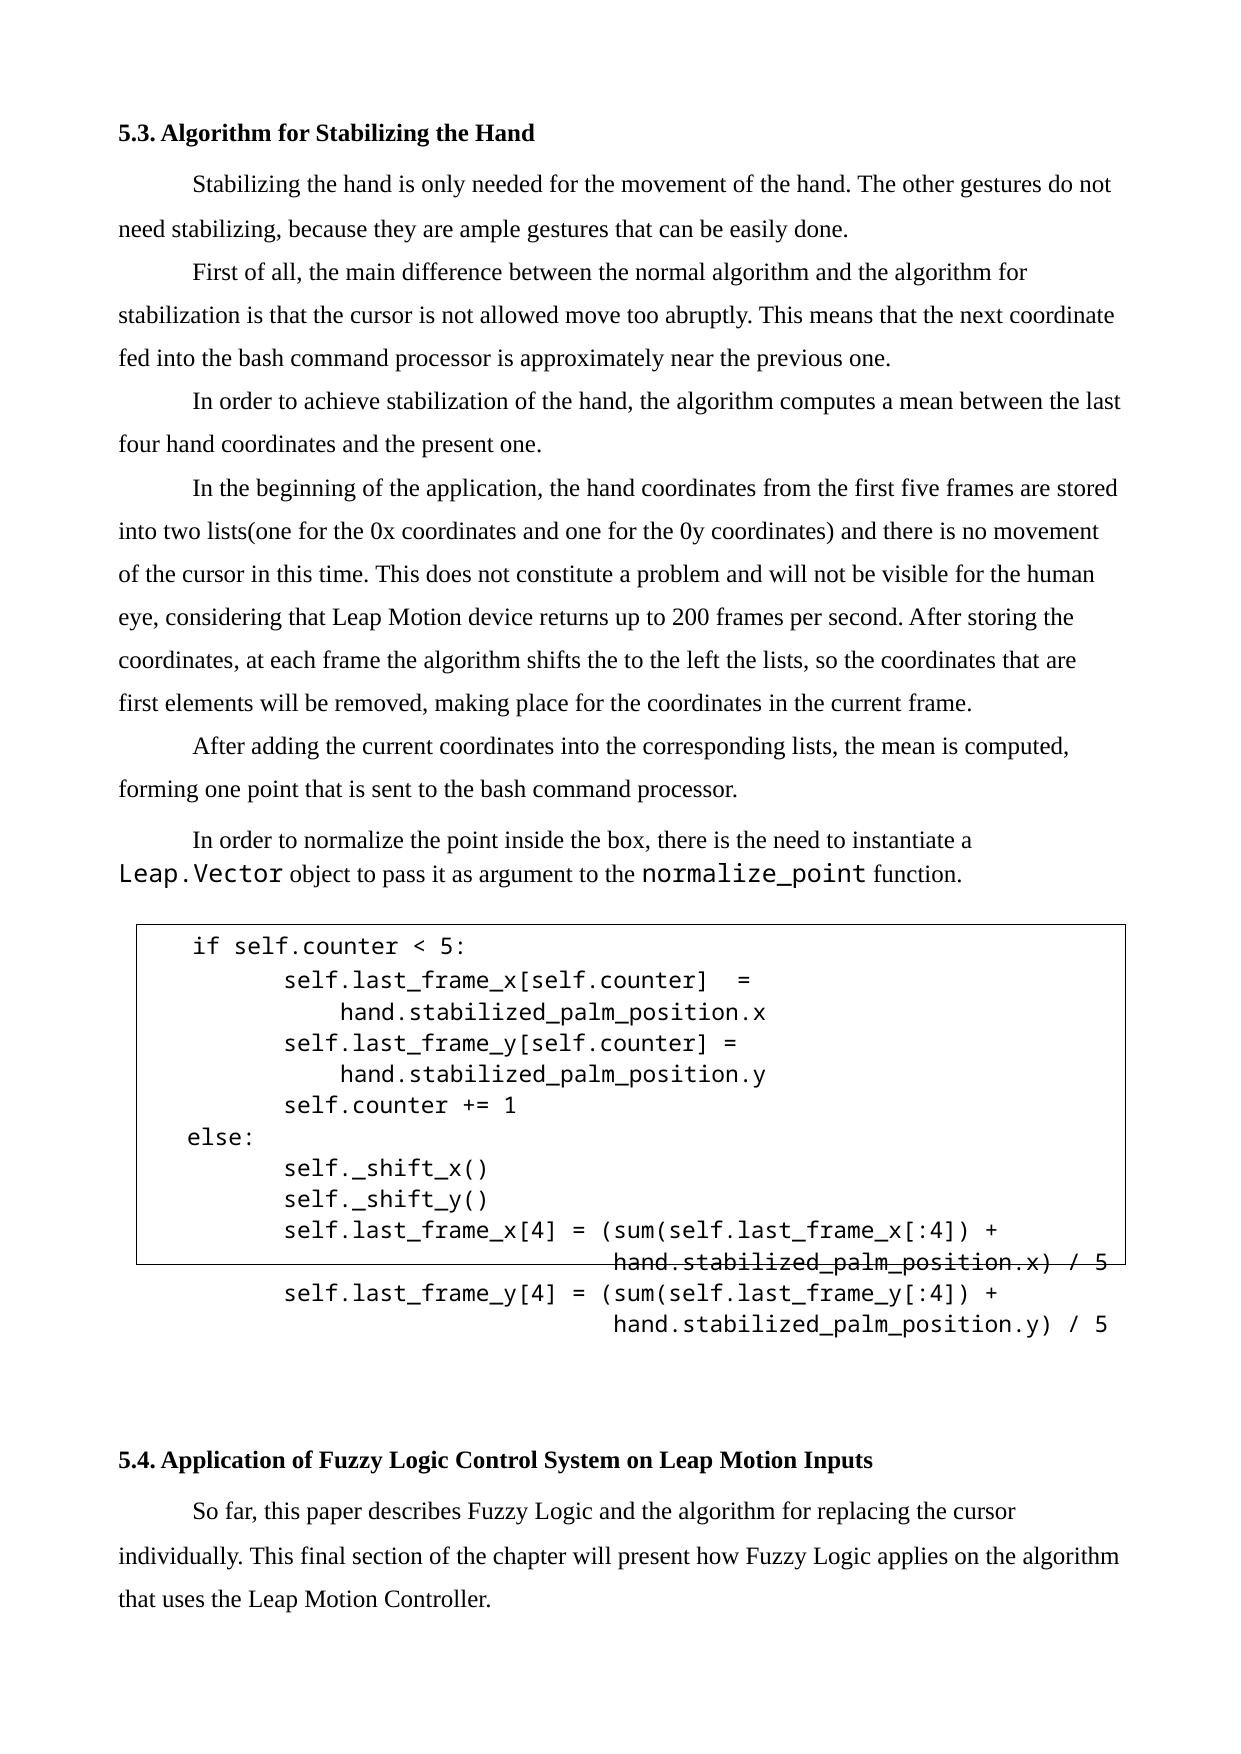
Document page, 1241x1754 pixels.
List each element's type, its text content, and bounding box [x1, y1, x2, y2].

text self.counter += 1 [137, 1089, 1122, 1121]
text In the beginning of the application, the hand coordinates from the first five frames are stored into two lists(one for the 0x coordinates and one for the 0y coordinates) and there is no movement of the cursor in this time. This does not constitute a problem and will not be visible for the human eye, considering that Leap Motion device returns up to 200 frames per second. After storing the coordinates, at each frame the algorithm shifts the to the left the lists, so the coordinates that are first elements will be removed, making place for the coordinates in the current frame. [118, 473, 1122, 717]
text After adding the current coordinates into the corresponding lists, the mean is computed, forming one point that is sent to the bash command processor. [118, 731, 1122, 803]
text hand.stabilized_palm_position.x) / 5 [118, 1246, 1122, 1277]
text else: [137, 1121, 1122, 1152]
text hand.stabilized_palm_position.y) / 5 [118, 1308, 1122, 1339]
text 5.4. Application of Fuzzy Logic Control System on Leap Motion Inputs [118, 1445, 1122, 1474]
text 5.3. Algorithm for Stabilizing the Hand [118, 118, 1122, 147]
text self.last_frame_y[self.counter] = hand.stabilized_palm_position.y [137, 1027, 1122, 1089]
text [118, 1121, 136, 1152]
text In order to normalize the point inside the box, there is the need to instantiate a Leap.Vector object to pass it as argument to the normalize_point function. [118, 818, 1122, 890]
text self.last_frame_y[4] = (sum(self.last_frame_y[:4]) + [118, 1277, 1122, 1308]
text if self.counter < 5: [118, 919, 1122, 964]
text First of all, the main difference between the normal algorithm and the algorithm for stabilization is that the cursor is not allowed move too abruptly. This means that the next coordinate fed into the bash command processor is approximately near the previous one. [118, 257, 1122, 372]
text self.last_frame_x[self.counter] = hand.stabilized_palm_position.x [137, 964, 1122, 1027]
text [118, 1152, 136, 1183]
text self.last_frame_x[4] = (sum(self.last_frame_x[:4]) + [137, 1214, 1122, 1246]
text So far, this paper describes Fuzzy Logic and the algorithm for replacing the cursor individually. This final section of the chapter will present how Fuzzy Logic applies on the algorithm that uses the Leap Motion Controller. [118, 1488, 1122, 1613]
text In order to achieve stabilization of the hand, the algorithm computes a mean between the last four hand coordinates and the present one. [118, 386, 1122, 458]
text self._shift_x() [137, 1152, 1122, 1183]
text self._shift_y() [137, 1183, 1122, 1214]
text Stabilizing the hand is only needed for the movement of the hand. The other gestures do not need stabilizing, because they are ample gestures that can be easily done. [118, 161, 1122, 243]
text [118, 1183, 136, 1214]
text [118, 1089, 136, 1121]
